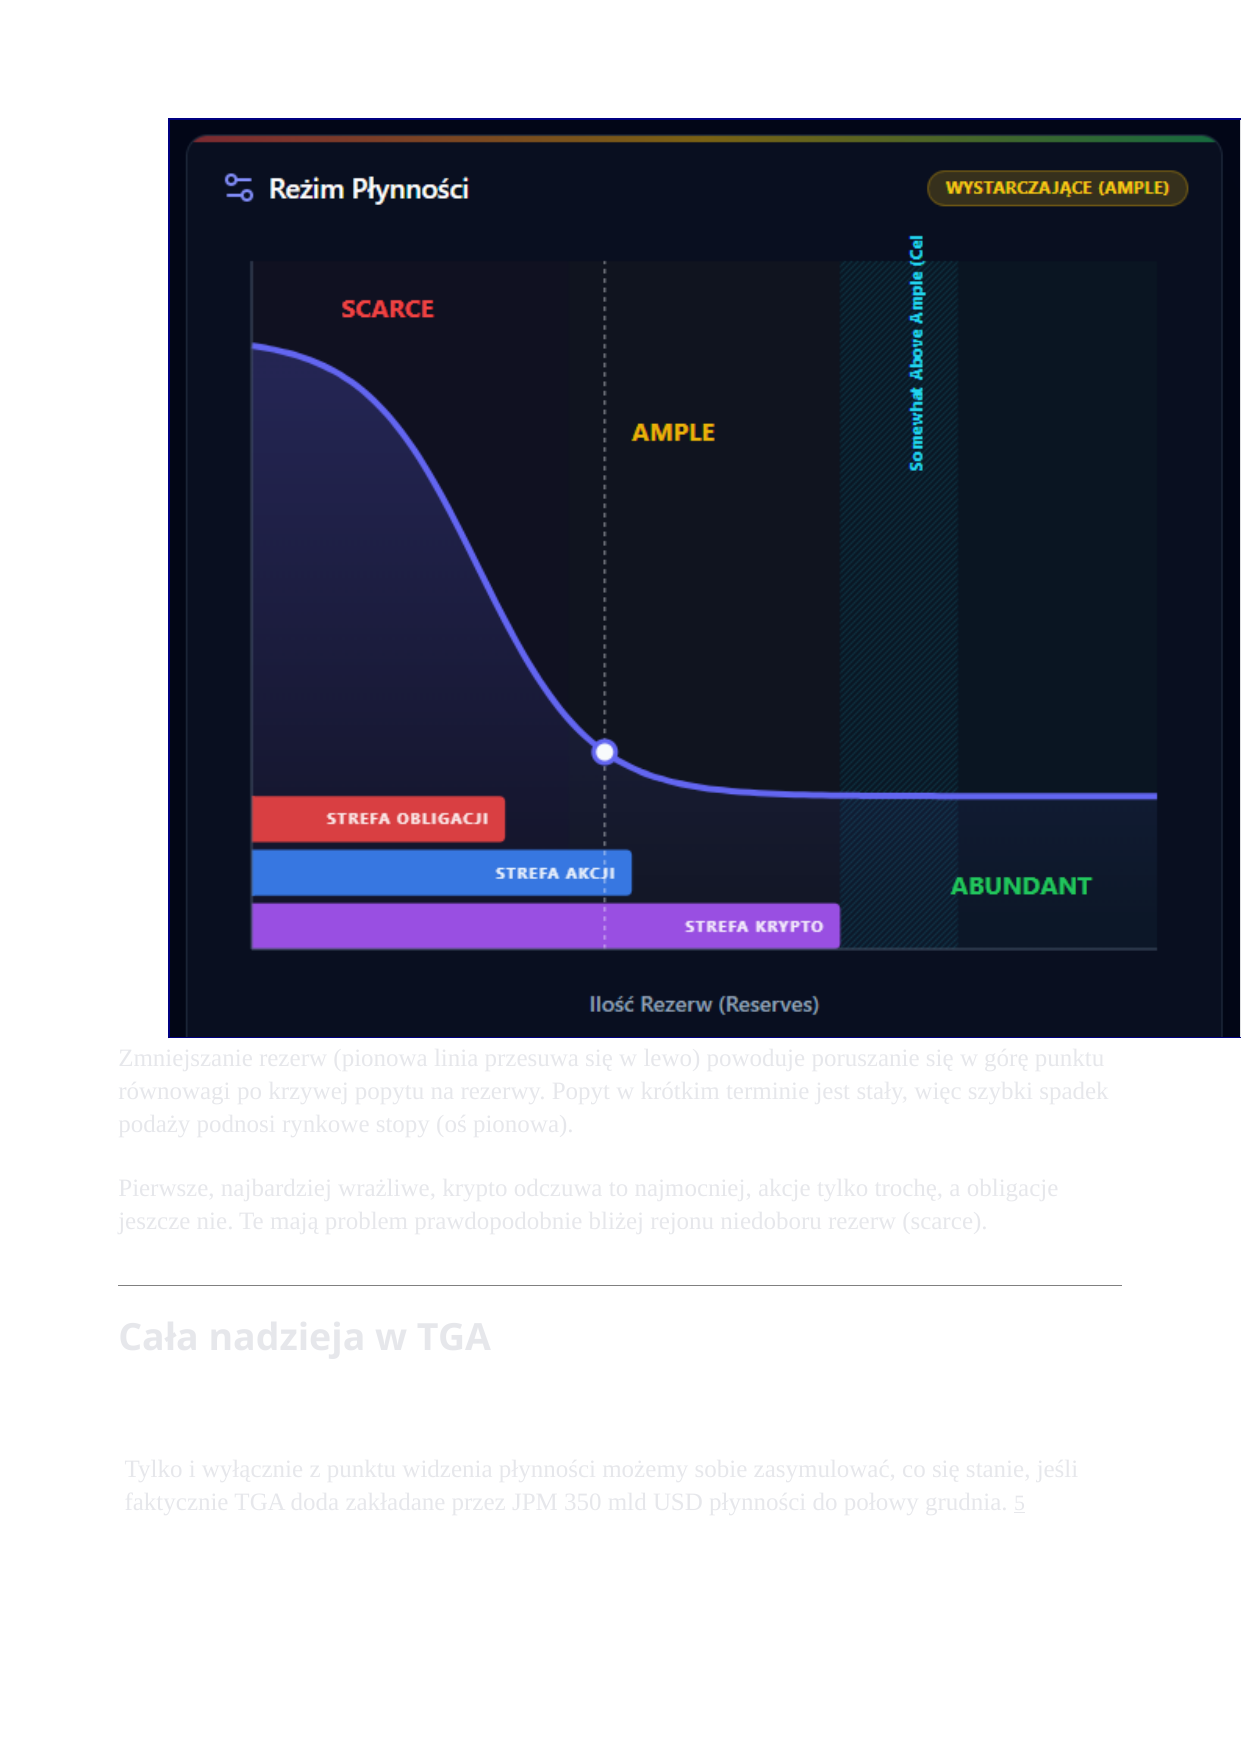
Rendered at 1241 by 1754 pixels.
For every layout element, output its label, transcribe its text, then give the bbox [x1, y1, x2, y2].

picture [170, 120, 1241, 1037]
text Zmniejszanie rezerw (pionowa linia przesuwa się w lewo) powoduje poruszanie się w górę punktu równowagi po krzywej popytu na rezerwy. Popyt w krótkim terminie jest stały, więc szybki spadek podaży podnosi rynkowe stopy (oś pionowa). [118, 1043, 1122, 1137]
text Tylko i wyłącznie z punktu widzenia płynności możemy sobie zasymulować, co się stanie, jeśli faktycznie TGA doda zakładane przez JPM 350 mld USD płynności do połowy grudnia. 5 [124, 1454, 1122, 1516]
text Pierwsze, najbardziej wrażliwe, krypto odczuwa to najmocniej, akcje tylko trochę, a obligacje jeszcze nie. Te mają problem prawdopodobnie bliżej rejonu niedoboru rezerw (scarce). [118, 1173, 1122, 1235]
subtitle Cała nadzieja w TGA [118, 1310, 1122, 1361]
